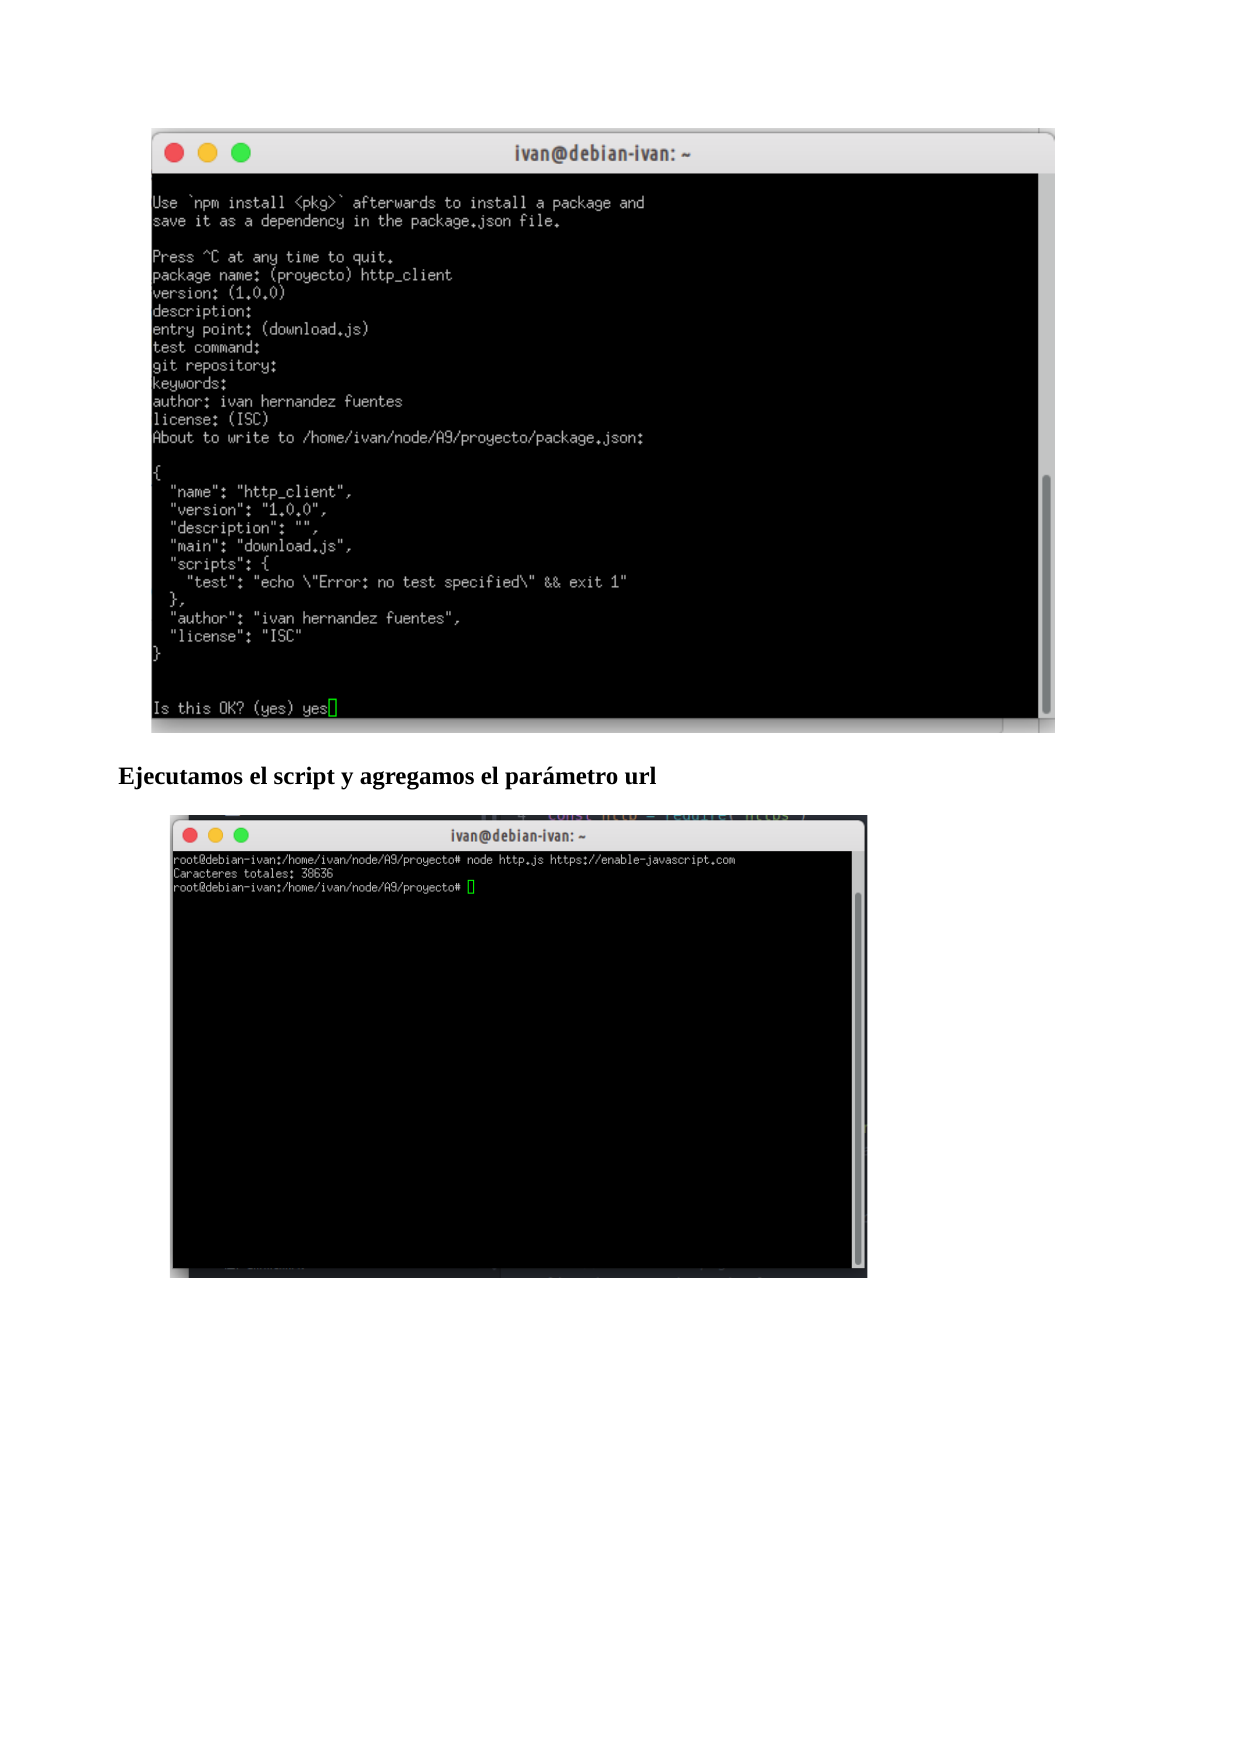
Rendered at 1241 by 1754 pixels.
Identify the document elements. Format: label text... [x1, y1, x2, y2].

text Ejecutamos el script y agregamos el parámetro url [118, 761, 1122, 789]
picture [169, 815, 387, 1278]
